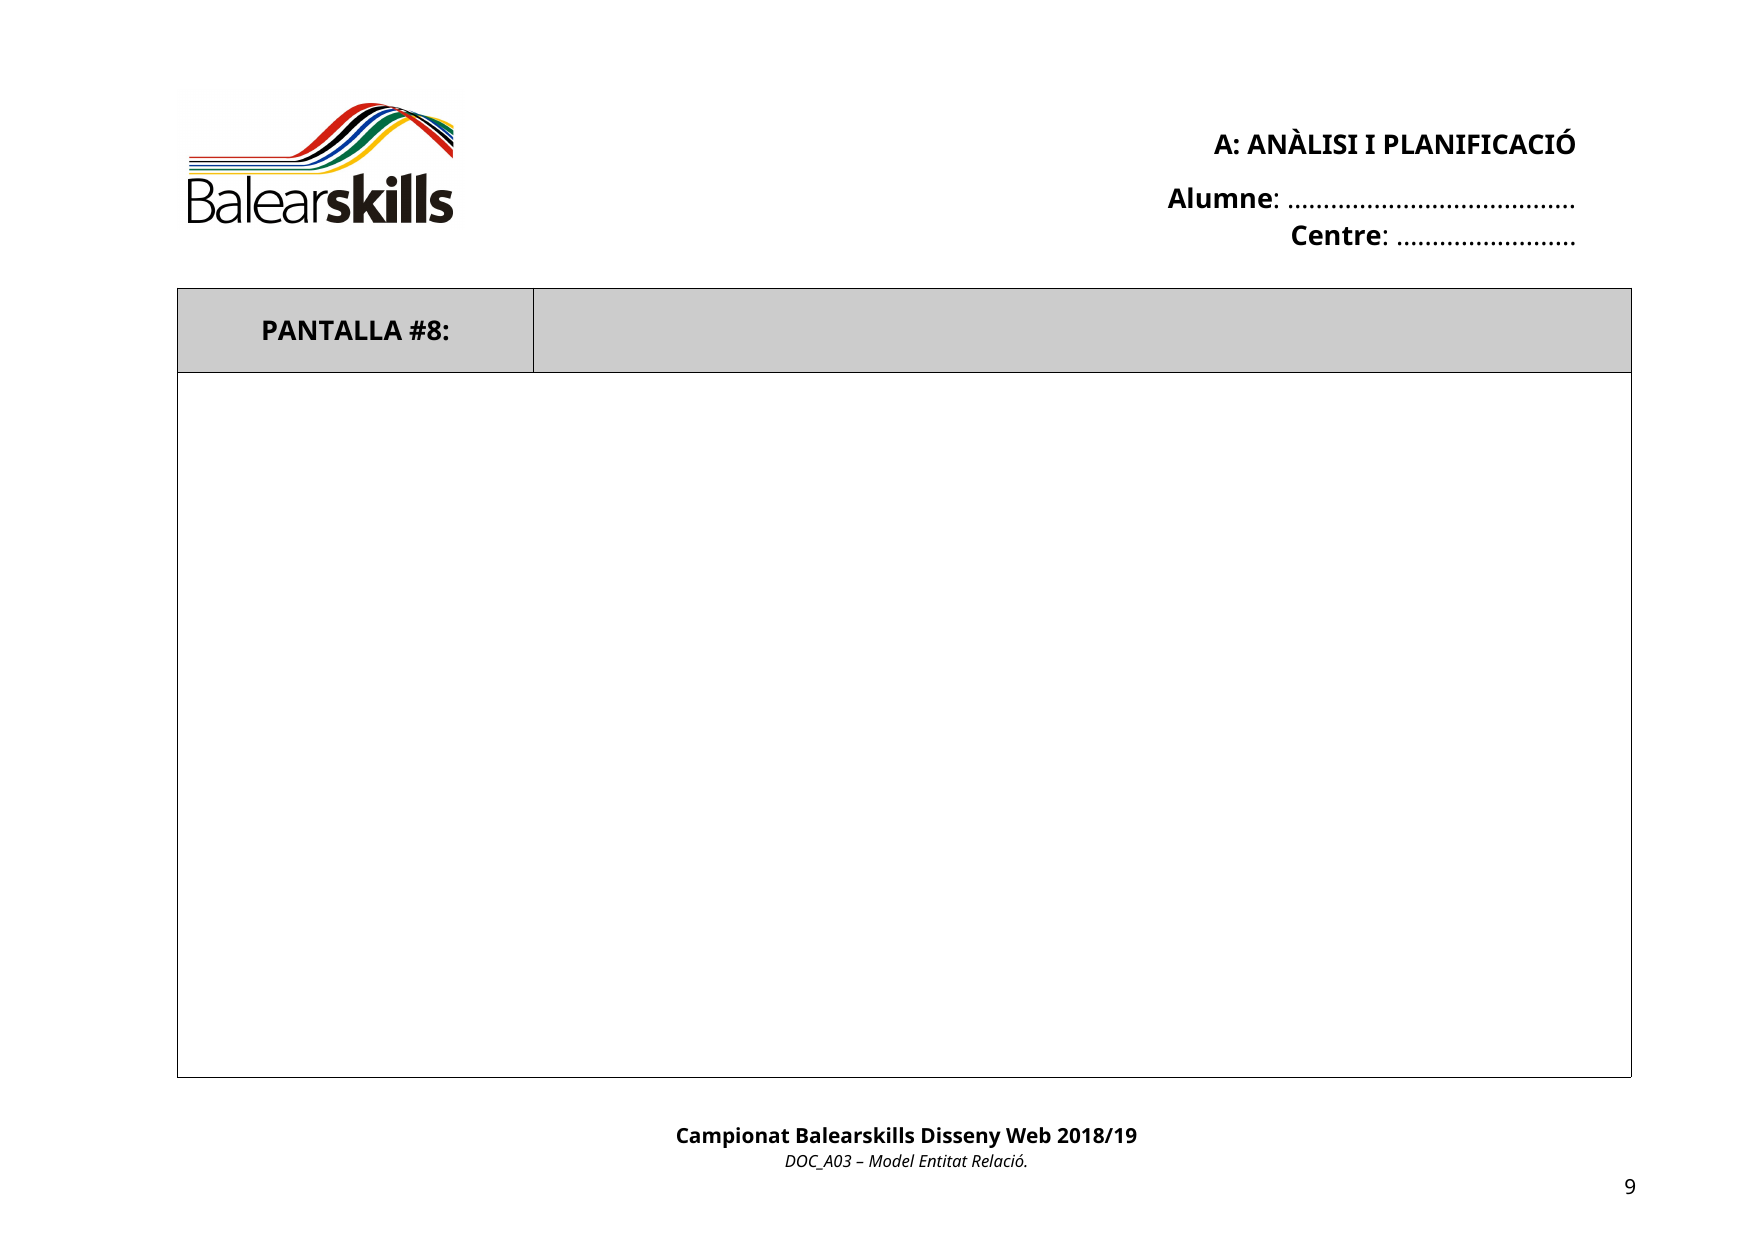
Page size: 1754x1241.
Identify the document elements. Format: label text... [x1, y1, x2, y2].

table_cell [178, 373, 1631, 1077]
table_header [534, 289, 1631, 372]
picture [177, 89, 465, 230]
table_header PANTALLA #8: [178, 289, 533, 372]
